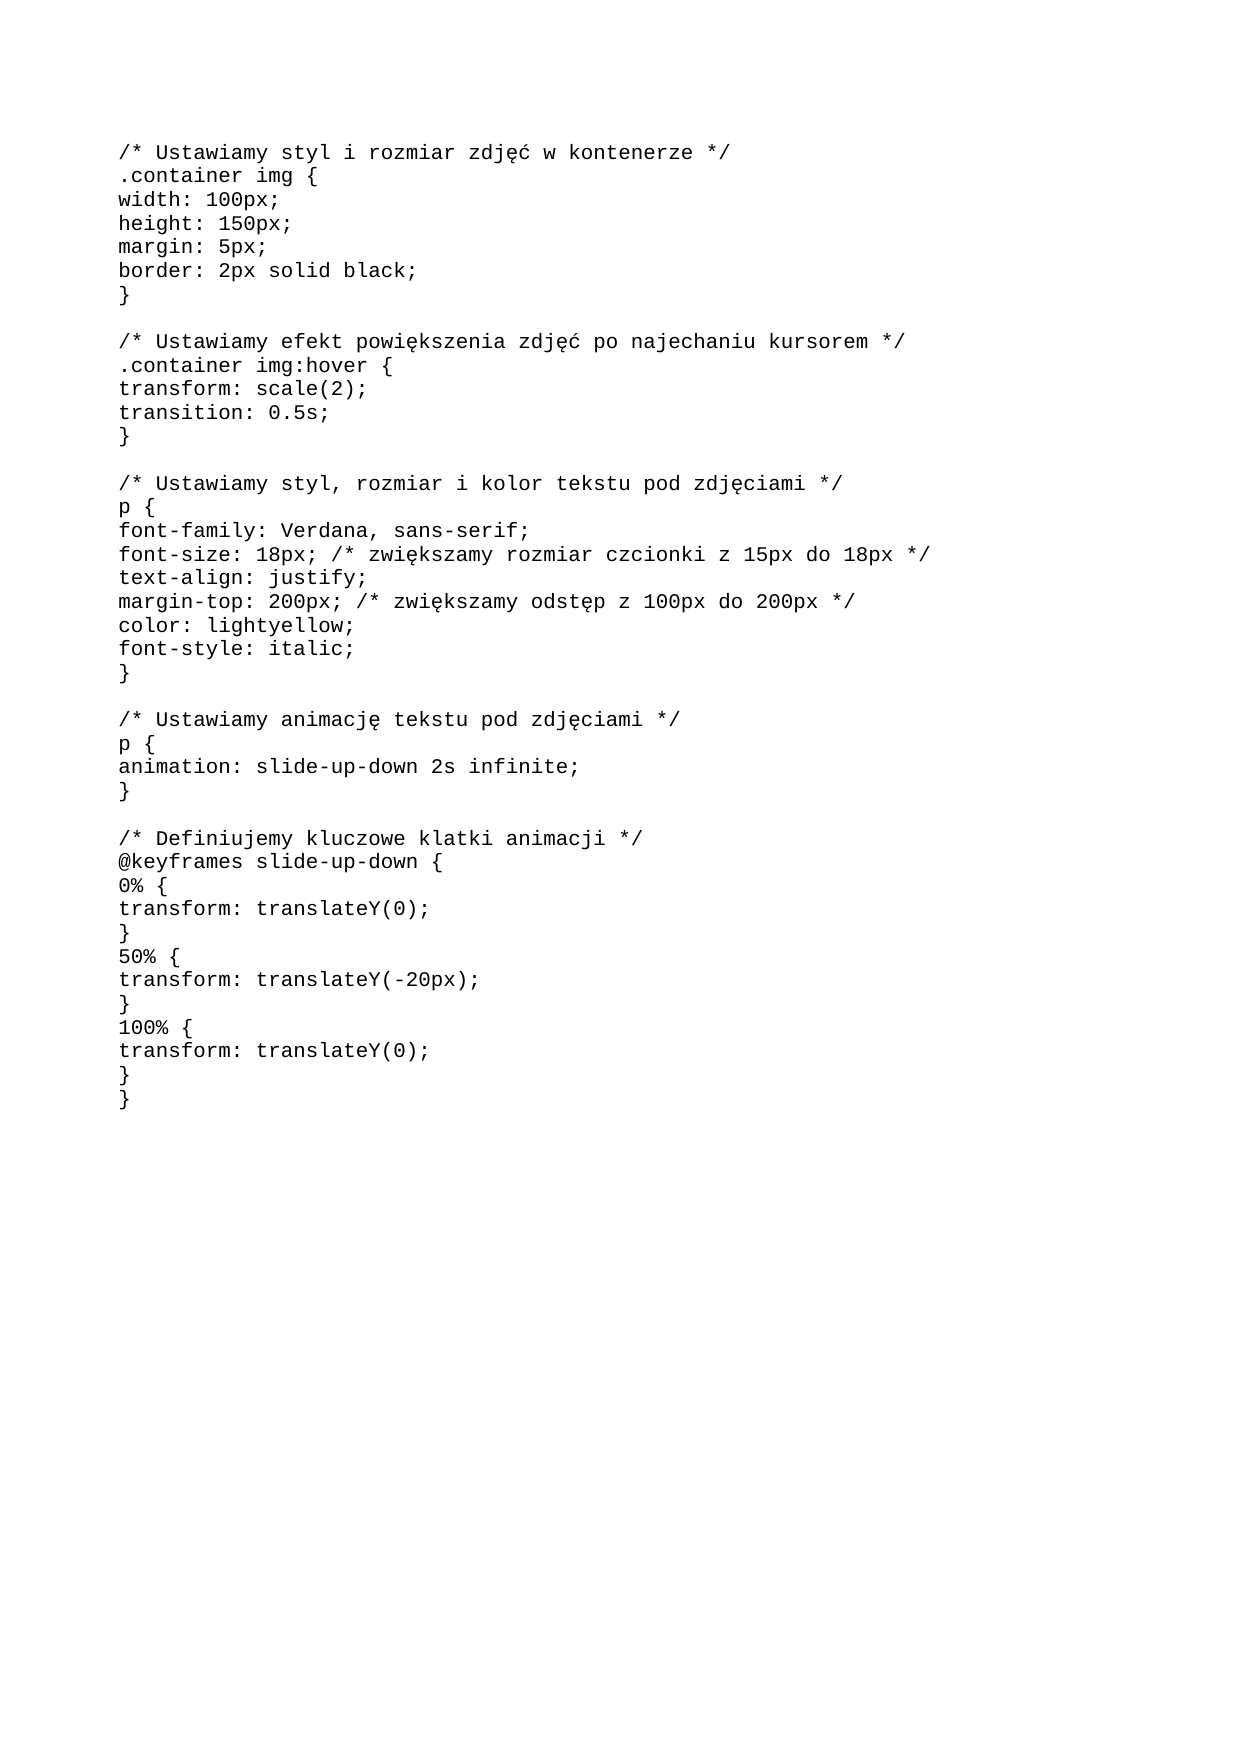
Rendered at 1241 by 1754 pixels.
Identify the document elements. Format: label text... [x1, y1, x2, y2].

text /* Ustawiamy styl i rozmiar zdjęć w kontenerze */ .container img { width: 100px; height: 150px; margin: 5px; border: 2px solid black; } /* Ustawiamy efekt powiększenia zdjęć po najechaniu kursorem */ .container img:hover { transform: scale(2); transition: 0.5s; } /* Ustawiamy styl, rozmiar i kolor tekstu pod zdjęciami */ p { font-family: Verdana, sans-serif; font-size: 18px; /* zwiększamy rozmiar czcionki z 15px do 18px */ text-align: justify; margin-top: 200px; /* zwiększamy odstęp z 100px do 200px */ color: lightyellow; font-style: italic; } /* Ustawiamy animację tekstu pod zdjęciami */ p { animation: slide-up-down 2s infinite; } /* Definiujemy kluczowe klatki animacji */ @keyframes slide-up-down { 0% { transform: translateY(0); } 50% { transform: translateY(-20px); } 100% { transform: translateY(0); } } [118, 118, 1122, 1111]
